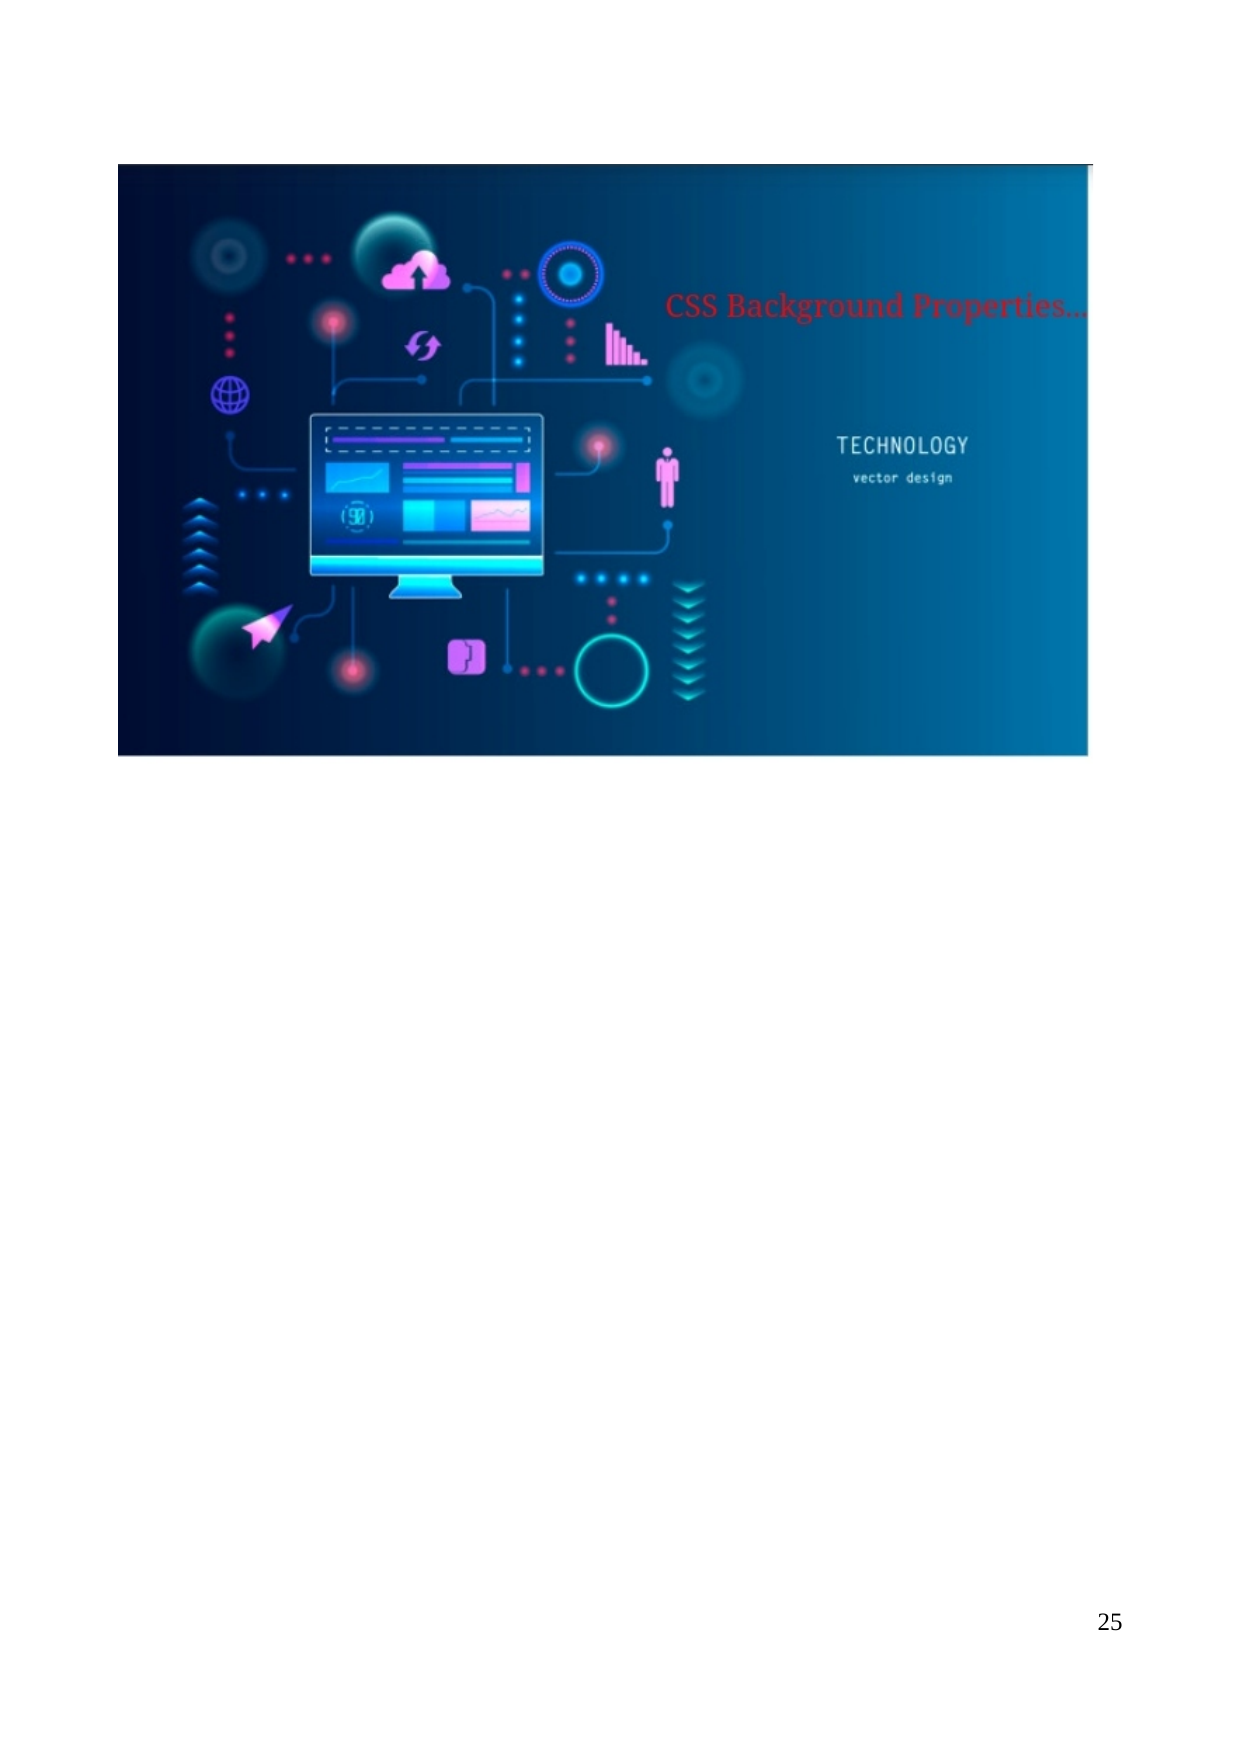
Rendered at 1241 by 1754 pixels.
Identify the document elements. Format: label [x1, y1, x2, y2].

picture [118, 164, 1094, 764]
